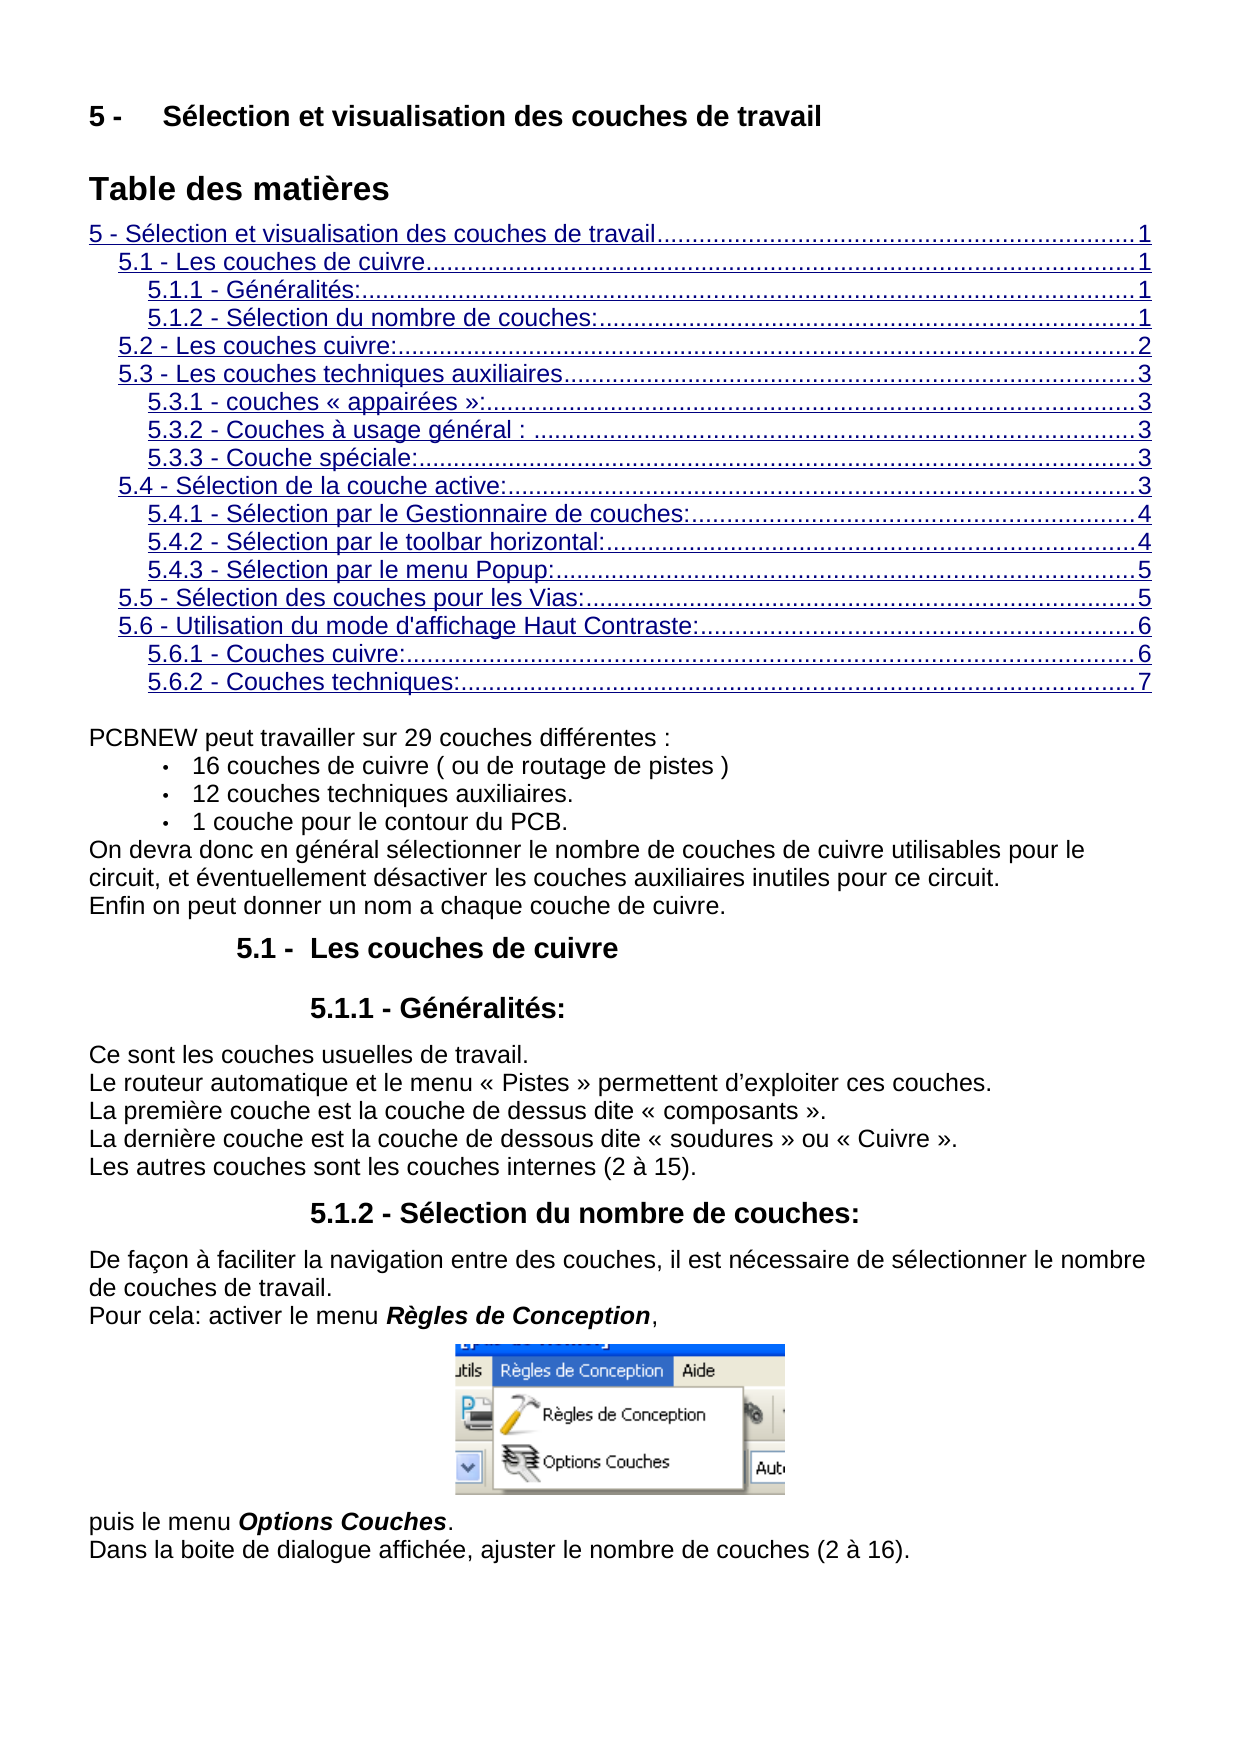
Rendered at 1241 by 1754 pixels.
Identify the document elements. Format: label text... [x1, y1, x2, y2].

text 5.3 - Les couches techniques auxiliaires 3 [118, 360, 1152, 384]
text Enfin on peut donner un nom a chaque couche de cuivre. [88, 892, 1152, 920]
text Le routeur automatique et le menu « Pistes » permettent d’exploiter ces couches. [88, 1069, 1152, 1097]
list 12 couches techniques auxiliaires. [162, 780, 1152, 808]
text 5.1.2 - Sélection du nombre de couches: 1 [147, 304, 1152, 328]
text 5.1.1 - Généralités: 1 [147, 276, 1152, 300]
text 5.2 - Les couches cuivre: 2 [118, 332, 1152, 356]
subtitle Sélection du nombre de couches: [236, 1197, 1152, 1230]
text 5.6 - Utilisation du mode d'affichage Haut Contraste: 6 [118, 612, 1152, 636]
text Les autres couches sont les couches internes (2 à 15). [88, 1153, 1152, 1181]
text La dernière couche est la couche de dessous dite « soudures » ou « Cuivre ». [88, 1125, 1152, 1153]
subtitle Les couches de cuivre [162, 932, 1152, 964]
picture [455, 1344, 785, 1495]
text Ce sont les couches usuelles de travail. [88, 1041, 1152, 1069]
list 16 couches de cuivre ( ou de routage de pistes ) [162, 752, 1152, 780]
text 5.6.1 - Couches cuivre: 6 [147, 640, 1152, 664]
text La première couche est la couche de dessus dite « composants ». [88, 1097, 1152, 1125]
list 1 couche pour le contour du PCB. [162, 808, 1152, 836]
text Pour cela: activer le menu Règles de Conception, [88, 1302, 1152, 1330]
text 5.4.3 - Sélection par le menu Popup: 5 [147, 556, 1152, 580]
text 5.6.2 - Couches techniques: 7 [147, 668, 1152, 692]
text 5.1 - Les couches de cuivre 1 [118, 248, 1152, 272]
subtitle Généralités: [236, 992, 1152, 1025]
subtitle Table des matières [88, 169, 1152, 207]
text 5.4.1 - Sélection par le Gestionnaire de couches: 4 [147, 500, 1152, 524]
text 5.3.2 - Couches à usage général : 3 [147, 416, 1152, 440]
text 5.4 - Sélection de la couche active: 3 [118, 472, 1152, 496]
text On devra donc en général sélectionner le nombre de couches de cuivre utilisables pour le circuit, et éventuellement désactiver les couches auxiliaires inutiles pour ce circuit. [88, 836, 1152, 892]
text Dans la boite de dialogue affichée, ajuster le nombre de couches (2 à 16). [88, 1536, 1152, 1564]
subtitle Sélection et visualisation des couches de travail [88, 100, 1152, 133]
text 5.3.1 - couches « appairées »: 3 [147, 388, 1152, 412]
text 5 - Sélection et visualisation des couches de travail 1 [88, 219, 1152, 244]
text 5.3.3 - Couche spéciale: 3 [147, 444, 1152, 468]
text puis le menu Options Couches. [88, 1508, 1152, 1536]
text De façon à faciliter la navigation entre des couches, il est nécessaire de sélectionner le nombre de couches de travail. [88, 1246, 1152, 1302]
text 5.5 - Sélection des couches pour les Vias: 5 [118, 584, 1152, 608]
text PCBNEW peut travailler sur 29 couches différentes : [88, 724, 1152, 752]
text 5.4.2 - Sélection par le toolbar horizontal: 4 [147, 528, 1152, 552]
